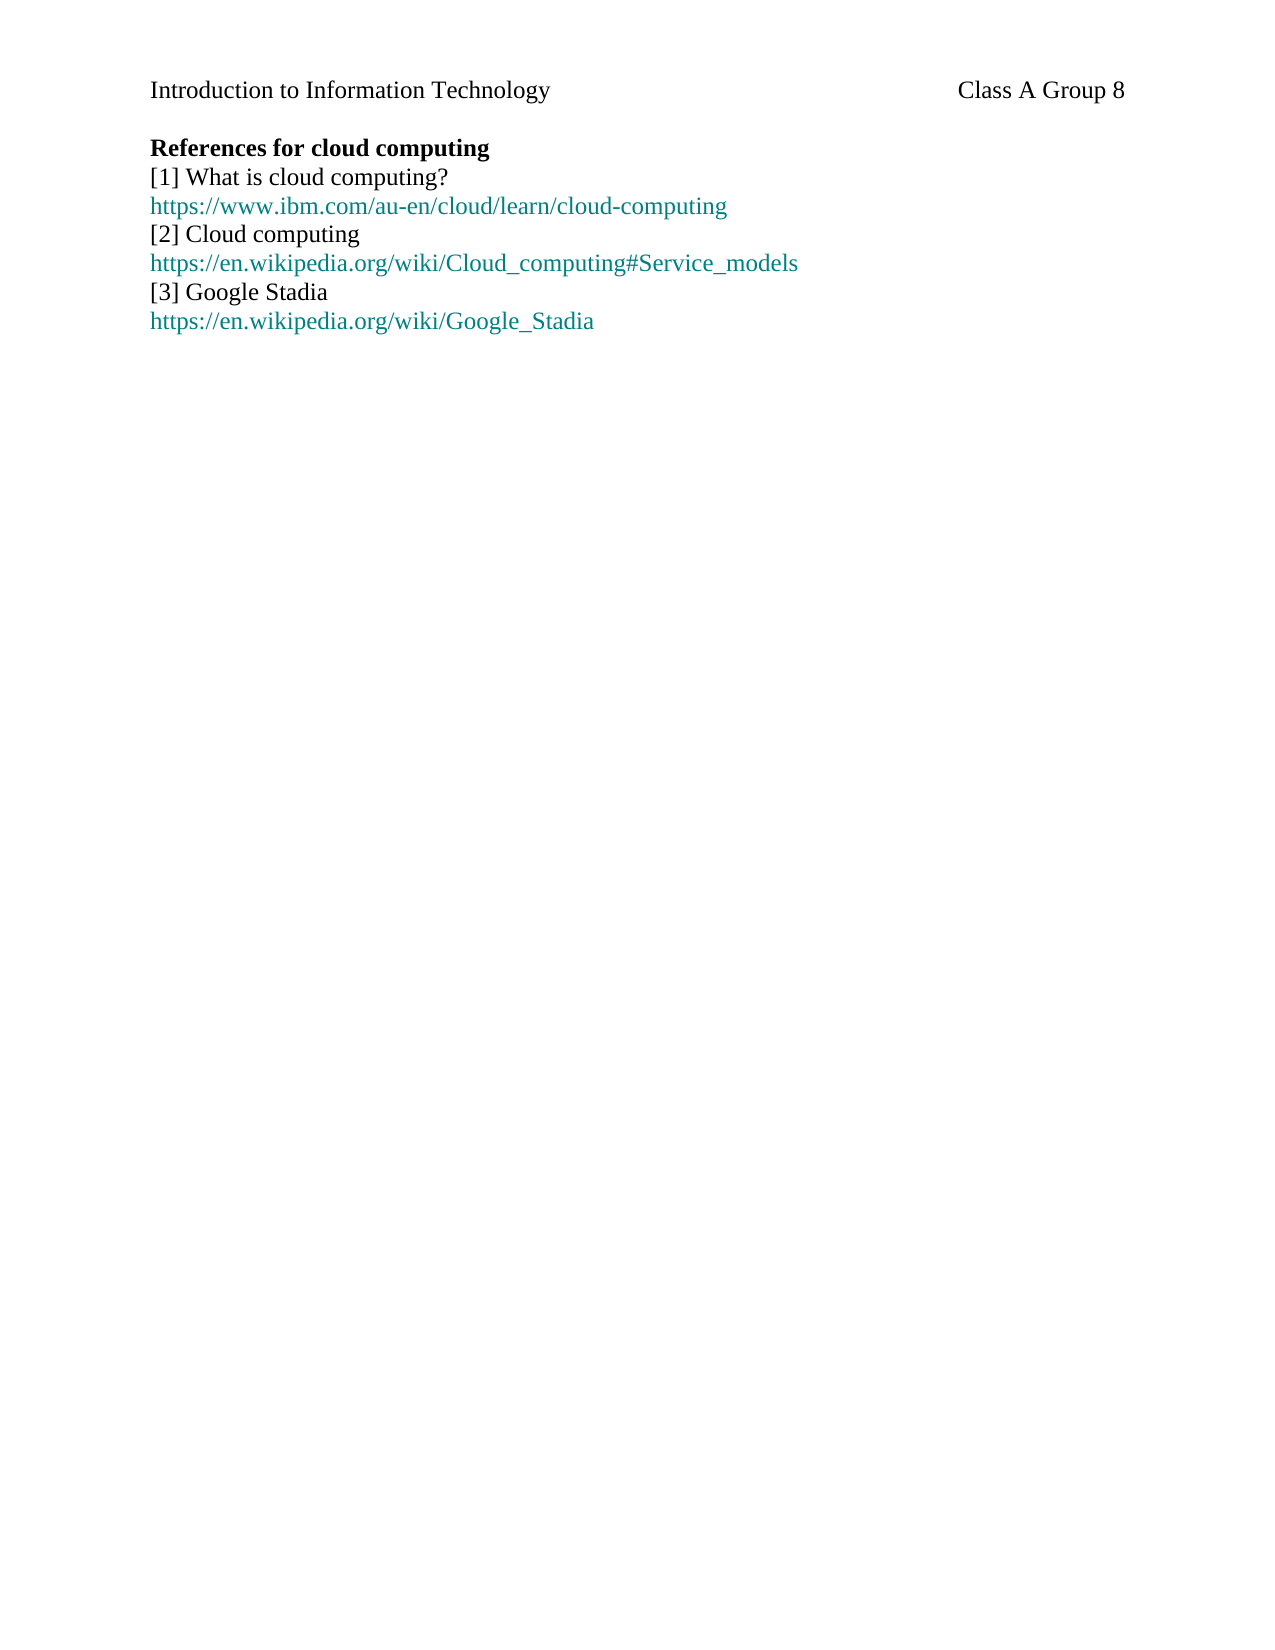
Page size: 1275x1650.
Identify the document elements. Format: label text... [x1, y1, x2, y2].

text https://en.wikipedia.org/wiki/Google_Stadia [150, 306, 1125, 334]
text References for cloud computing [150, 133, 1125, 162]
text [2] Cloud computing [150, 219, 1125, 248]
text [3] Google Stadia [150, 277, 1125, 306]
text [1] What is cloud computing? [150, 162, 1125, 191]
text https://en.wikipedia.org/wiki/Cloud_computing#Service_models [150, 248, 1125, 277]
text https://www.ibm.com/au-en/cloud/learn/cloud-computing [150, 191, 1125, 219]
